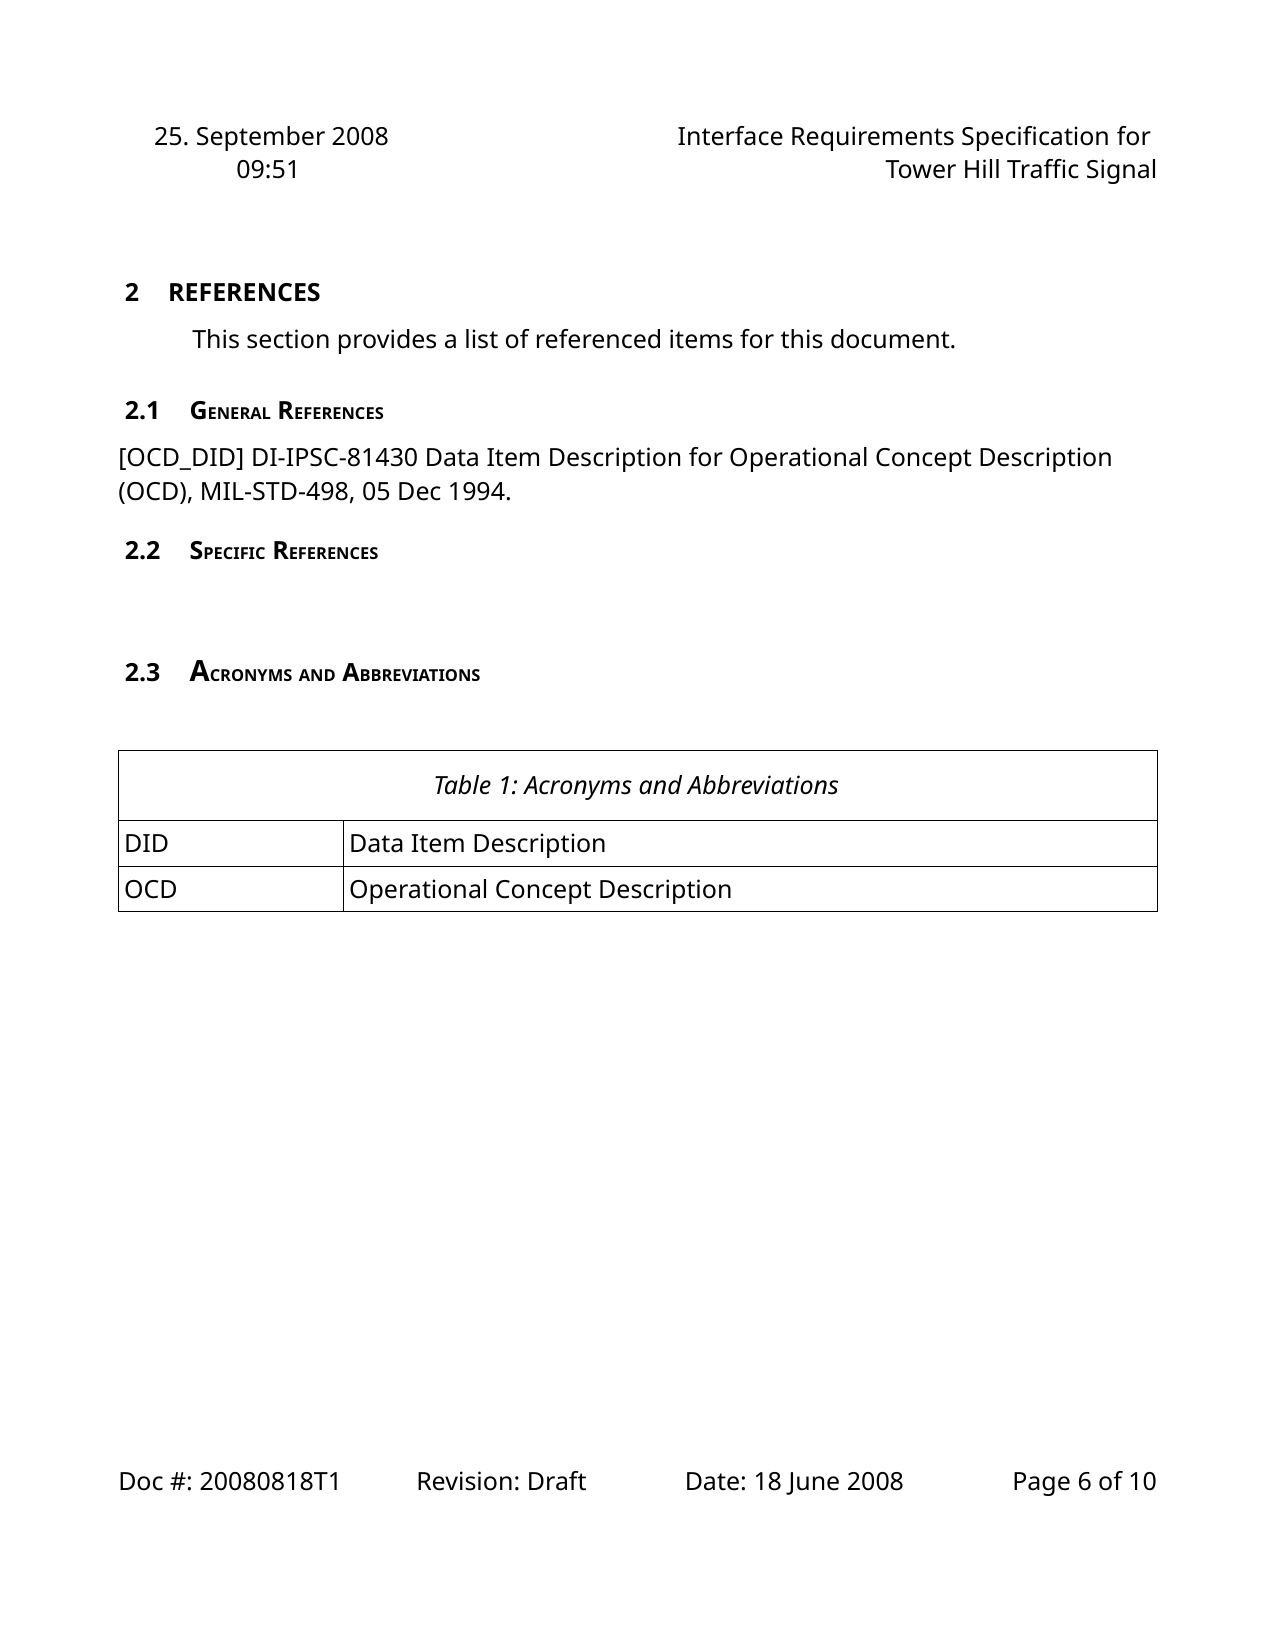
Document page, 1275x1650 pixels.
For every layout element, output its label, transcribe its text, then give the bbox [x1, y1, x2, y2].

text [OCD_DID] DI-IPSC-81430 Data Item Description for Operational Concept Description (OCD), MIL-STD-498, 05 Dec 1994. [118, 439, 1157, 508]
subtitle References [118, 275, 1157, 309]
subtitle General References [118, 393, 1157, 427]
table_cell OCD [119, 867, 343, 911]
table_cell DID [119, 821, 343, 866]
text This section provides a list of referenced items for this document. [118, 321, 1157, 355]
subtitle Specific References [118, 533, 1157, 567]
table_cell Operational Concept Description [344, 867, 1157, 911]
subtitle Acronyms and Abbreviations [118, 651, 1157, 690]
table_header Table 1: Acronyms and Abbreviations [119, 751, 1157, 820]
table_cell Data Item Description [344, 821, 1157, 866]
